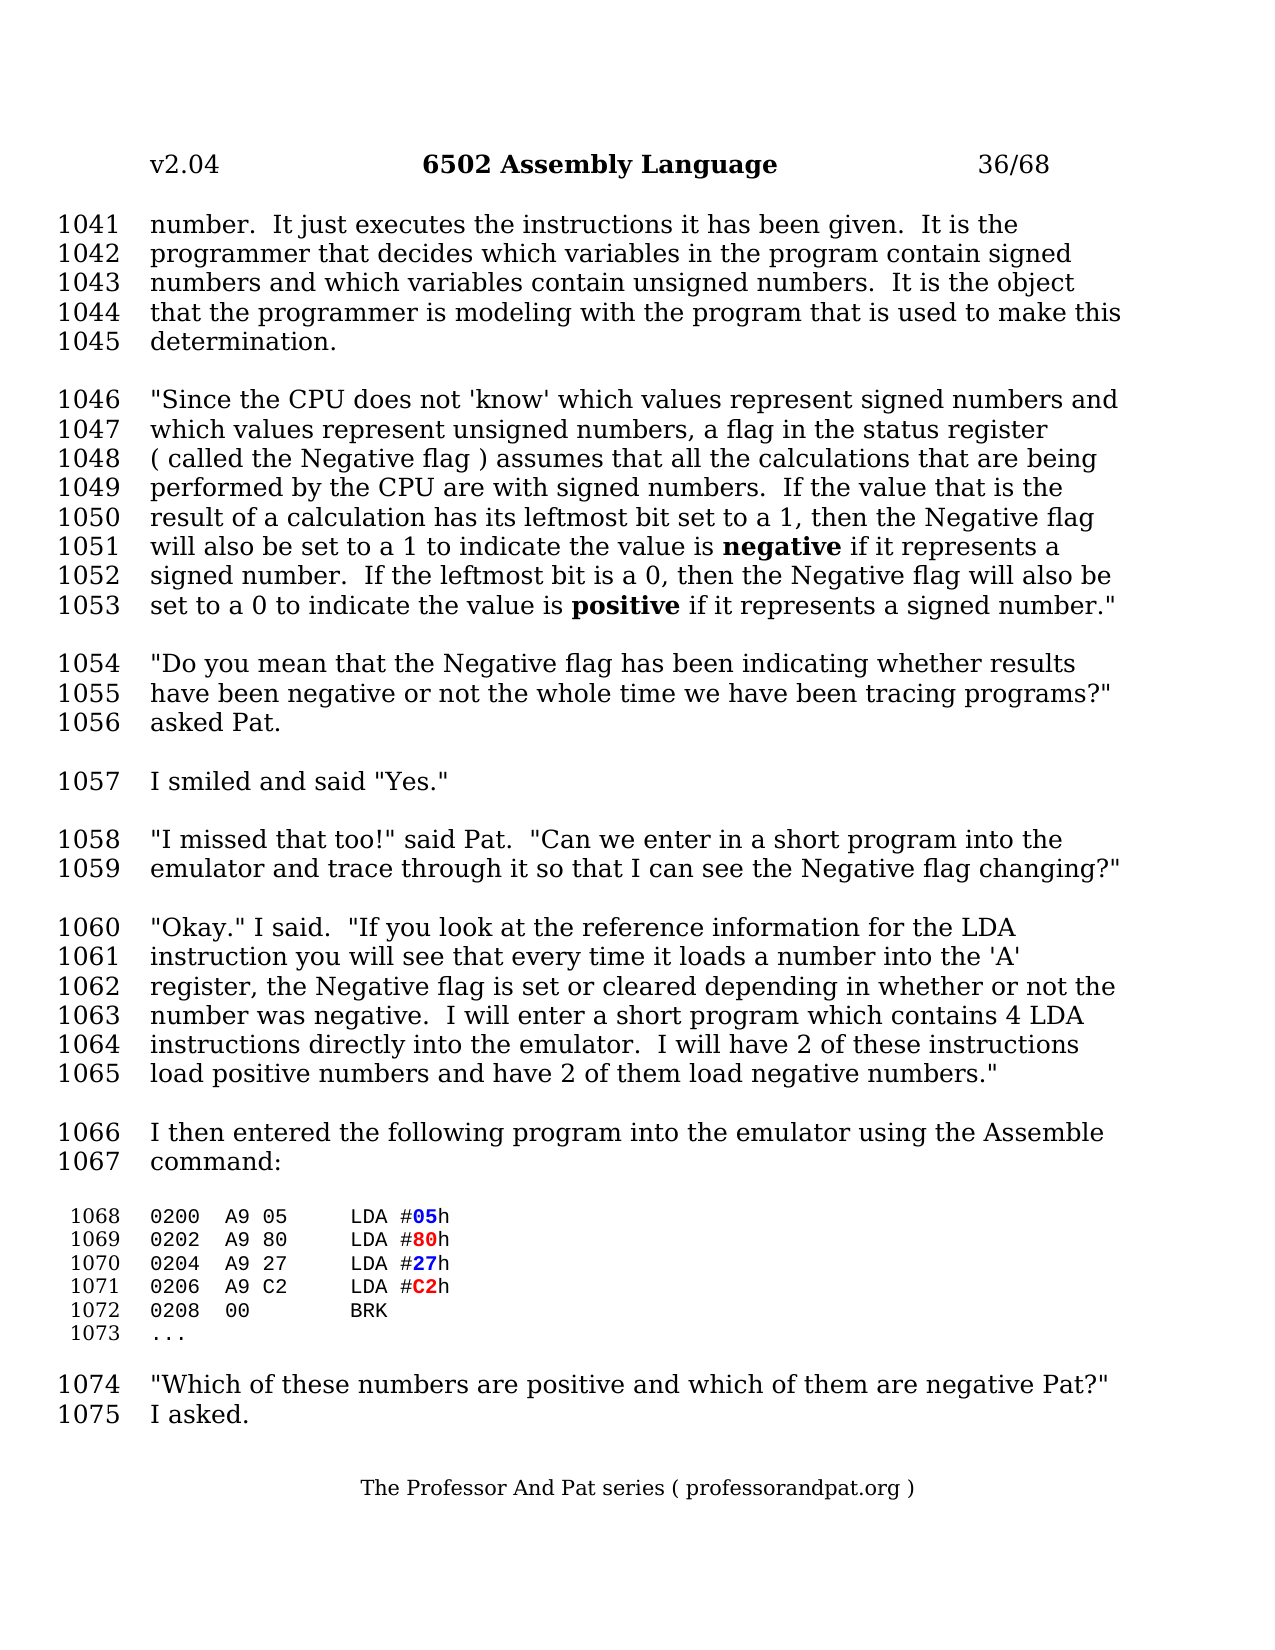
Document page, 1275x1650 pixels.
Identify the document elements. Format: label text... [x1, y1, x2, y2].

text "Okay." I said. "If you look at the reference information for the LDA instruction you will see that every time it loads a number into the 'A' register, the Negative flag is set or cleared depending in whether or not the number was negative. I will enter a short program which contains 4 LDA instructions directly into the emulator. I will have 2 of these instructions load positive numbers and have 2 of them load negative numbers." [150, 913, 1125, 1089]
text I smiled and said "Yes." [150, 767, 1125, 796]
text "Do you mean that the Negative flag has been indicating whether results have been negative or not the whole time we have been tracing programs?" asked Pat. [150, 650, 1125, 737]
text 0204 A9 27 LDA #27h [150, 1253, 1125, 1276]
text I then entered the following program into the emulator using the Assemble command: [150, 1118, 1125, 1177]
text 0206 A9 C2 LDA #C2h [150, 1276, 1125, 1300]
text "Which of these numbers are positive and which of them are negative Pat?" I asked. [150, 1371, 1125, 1429]
text "I missed that too!" said Pat. "Can we enter in a short program into the emulator and trace through it so that I can see the Negative flag changing?" [150, 825, 1125, 884]
text ... [150, 1323, 1125, 1347]
text "The CPU does not really 'know' whether it is dealing with a signed number or an unsigned number. It just executes the instructions it has been given. It is the programmer that decides which variables in the program contain signed numbers and which variables contain unsigned numbers. It is the object that the programmer is modeling with the program that is used to make this determination. [150, 210, 1125, 356]
text 0208 00 BRK [150, 1300, 1125, 1323]
text 0202 A9 80 LDA #80h [150, 1229, 1125, 1253]
text "Since the CPU does not 'know' which values represent signed numbers and which values represent unsigned numbers, a flag in the status register ( called the Negative flag ) assumes that all the calculations that are being performed by the CPU are with signed numbers. If the value that is the result of a calculation has its leftmost bit set to a 1, then the Negative flag will also be set to a 1 to indicate the value is negative if it represents a signed number. If the leftmost bit is a 0, then the Negative flag will also be set to a 0 to indicate the value is positive if it represents a signed number." [150, 386, 1125, 620]
text 0200 A9 05 LDA #05h [150, 1206, 1125, 1229]
